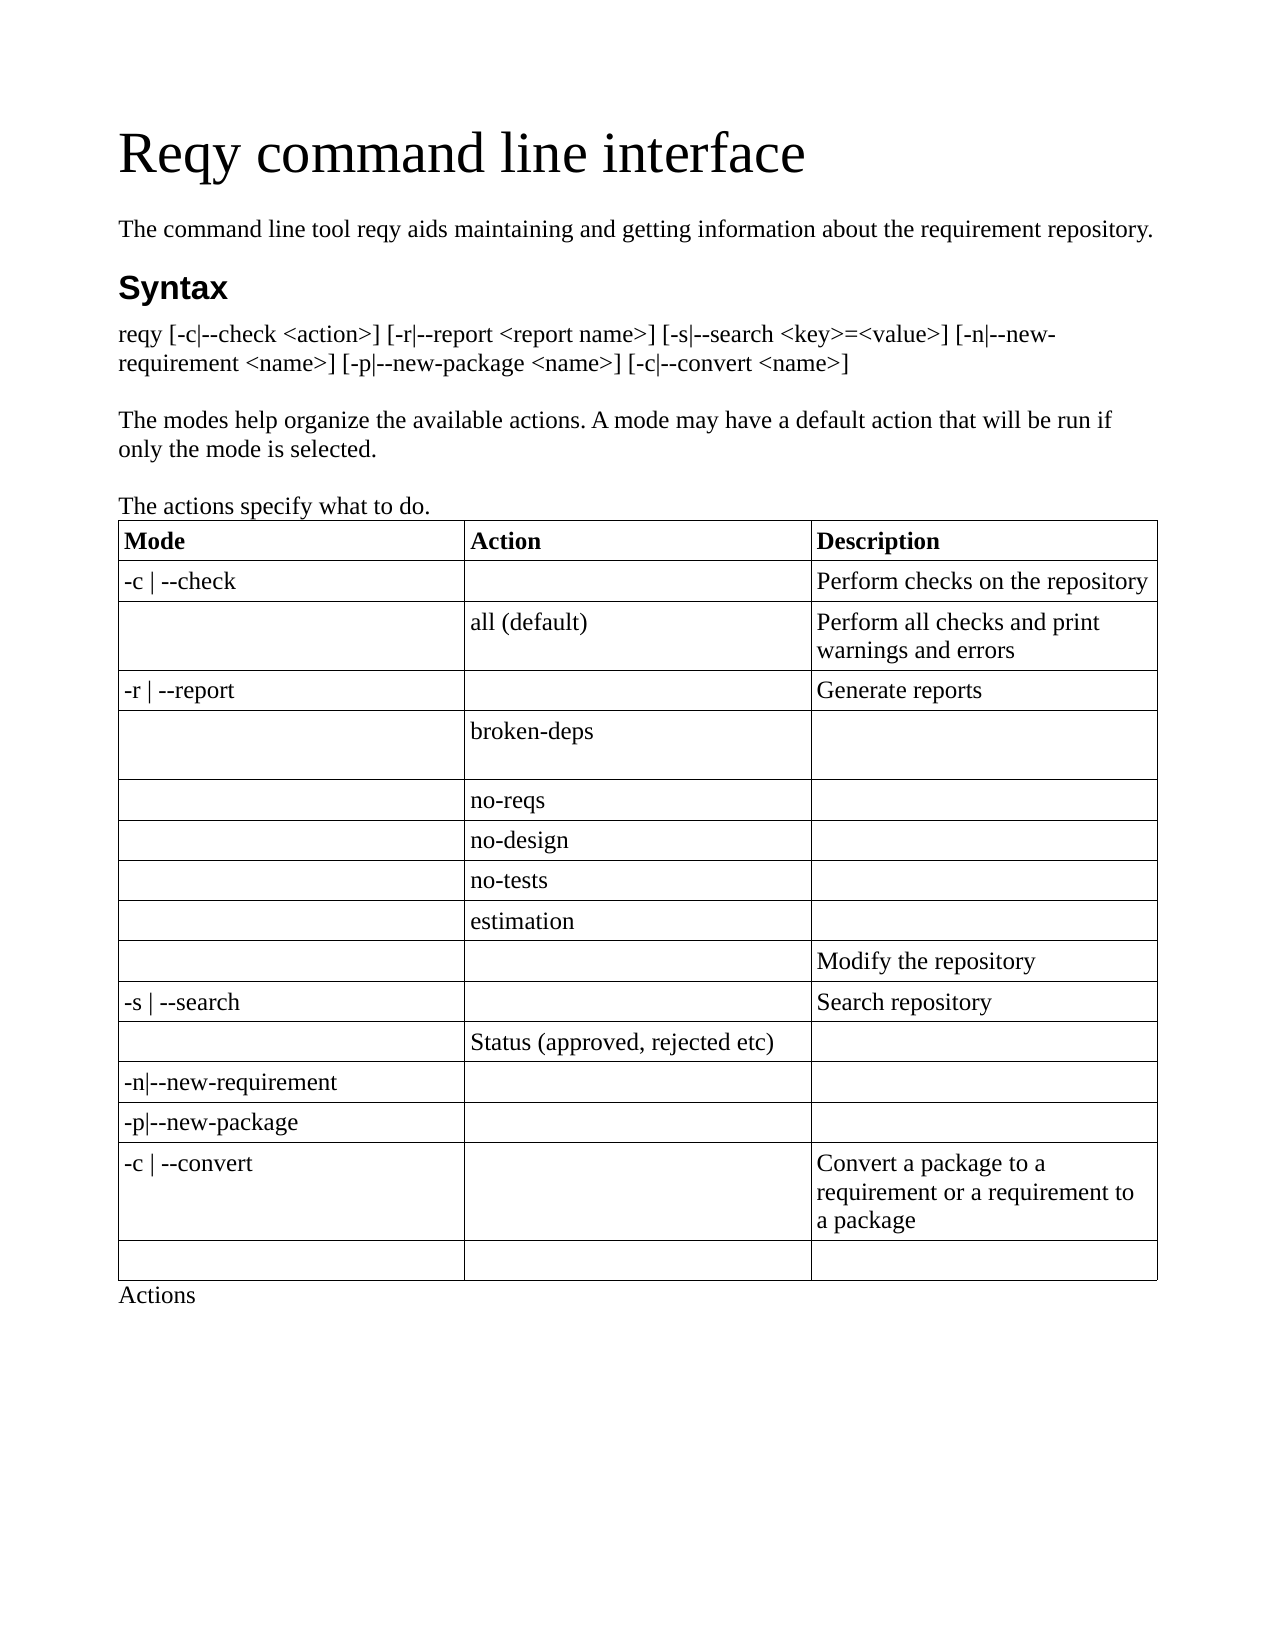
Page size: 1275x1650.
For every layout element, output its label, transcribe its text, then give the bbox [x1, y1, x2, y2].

table_cell no-design [465, 821, 811, 860]
table_cell [119, 711, 464, 779]
table_cell [812, 1241, 1157, 1280]
table_cell [119, 941, 464, 981]
table_cell no-reqs [465, 780, 811, 819]
table_cell [119, 1022, 464, 1061]
table_cell [812, 821, 1157, 860]
table_cell all (default) [465, 602, 811, 670]
table_cell Perform checks on the repository [812, 561, 1157, 601]
table_cell [119, 780, 464, 819]
table_cell [812, 780, 1157, 819]
table_cell [465, 1143, 811, 1240]
table_cell Convert a package to a requirement or a requirement to a package [812, 1143, 1157, 1240]
table_cell [465, 1241, 811, 1280]
text The actions specify what to do. [118, 491, 1157, 520]
table_cell [119, 1241, 464, 1280]
table_cell Search repository [812, 982, 1157, 1021]
table_cell -s | --search [119, 982, 464, 1021]
text reqy [-c|--check <action>] [-r|--report <report name>] [-s|--search <key>=<value>] [-n|--new-requirement <name>] [-p|--new-package <name>] [-c|--convert <name>] [118, 319, 1157, 376]
table_cell [465, 671, 811, 710]
table_cell [812, 1103, 1157, 1142]
table_cell [812, 861, 1157, 900]
table_cell [465, 1062, 811, 1102]
table_cell [119, 861, 464, 900]
table_cell Modify the repository [812, 941, 1157, 981]
table_cell [119, 602, 464, 670]
table_header Mode [119, 521, 464, 560]
text The modes help organize the available actions. A mode may have a default action that will be run if only the mode is selected. [118, 405, 1157, 463]
table_cell Perform all checks and print warnings and errors [812, 602, 1157, 670]
table_cell no-tests [465, 861, 811, 900]
table_cell Status (approved, rejected etc) [465, 1022, 811, 1061]
table_cell estimation [465, 901, 811, 940]
table_cell [119, 821, 464, 860]
table_cell [465, 941, 811, 981]
table_cell -c | --check [119, 561, 464, 601]
table_cell broken-deps [465, 711, 811, 779]
table_cell Generate reports [812, 671, 1157, 710]
text The command line tool reqy aids maintaining and getting information about the requirement repository. [118, 214, 1157, 243]
table_cell [812, 1062, 1157, 1102]
text Actions [118, 1281, 1157, 1309]
table_cell -p|--new-package [119, 1103, 464, 1142]
text Reqy command line interface [118, 118, 1157, 185]
table_cell [465, 561, 811, 601]
table_cell [119, 901, 464, 940]
table_cell [465, 1103, 811, 1142]
table_header Action [465, 521, 811, 560]
table_cell [465, 982, 811, 1021]
table_cell -n|--new-requirement [119, 1062, 464, 1102]
table_header Description [812, 521, 1157, 560]
table_cell [812, 1022, 1157, 1061]
table_cell [812, 711, 1157, 779]
subtitle Syntax [118, 268, 1157, 306]
table_cell -r | --report [119, 671, 464, 710]
table_cell [812, 901, 1157, 940]
table_cell -c | --convert [119, 1143, 464, 1240]
